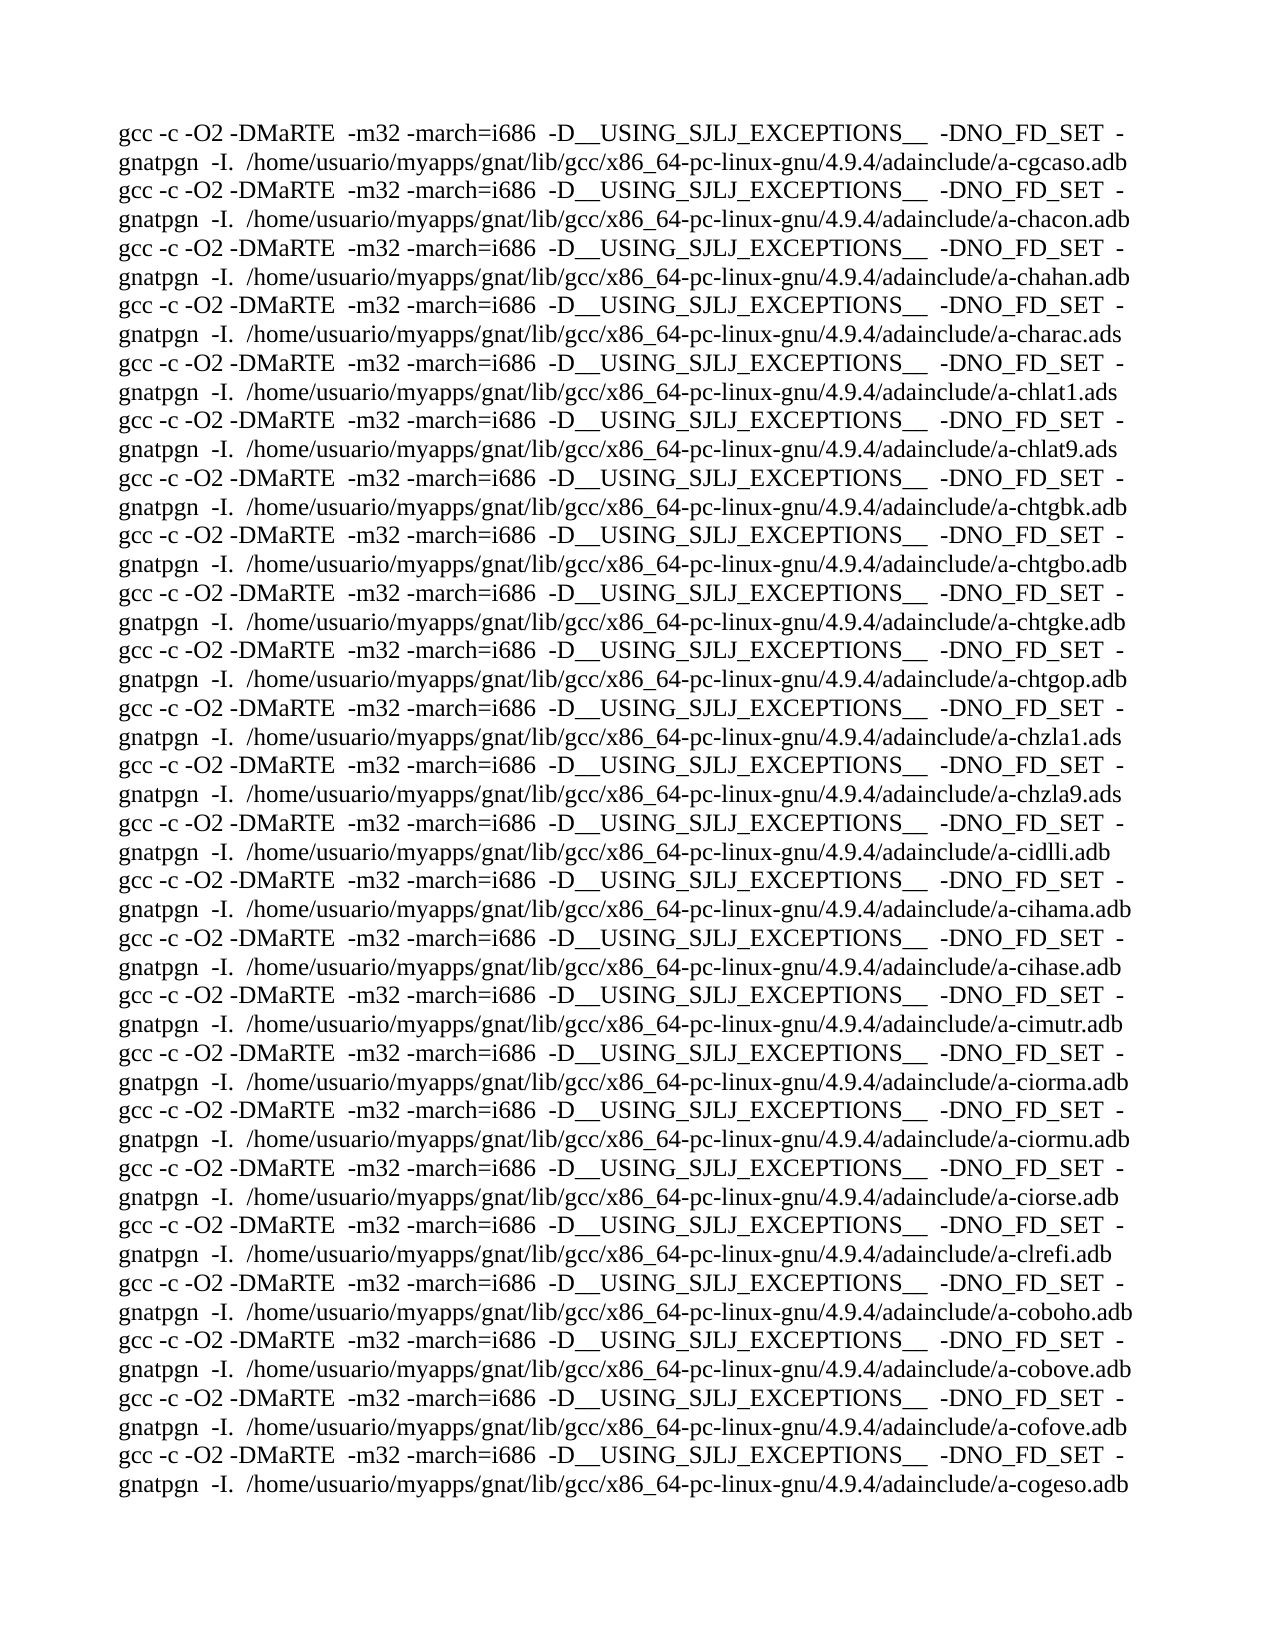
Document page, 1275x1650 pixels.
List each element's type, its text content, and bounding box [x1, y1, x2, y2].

text gcc -c -O2 -DMaRTE -m32 -march=i686 -D__USING_SJLJ_EXCEPTIONS__ -DNO_FD_SET -gnatpgn -I. /home/usuario/myapps/gnat/lib/gcc/x86_64-pc-linux-gnu/4.9.4/adainclude/a-cgcaso.adb [118, 118, 1157, 176]
text gcc -c -O2 -DMaRTE -m32 -march=i686 -D__USING_SJLJ_EXCEPTIONS__ -DNO_FD_SET -gnatpgn -I. /home/usuario/myapps/gnat/lib/gcc/x86_64-pc-linux-gnu/4.9.4/adainclude/a-cidlli.adb [118, 808, 1157, 866]
text gcc -c -O2 -DMaRTE -m32 -march=i686 -D__USING_SJLJ_EXCEPTIONS__ -DNO_FD_SET -gnatpgn -I. /home/usuario/myapps/gnat/lib/gcc/x86_64-pc-linux-gnu/4.9.4/adainclude/a-chlat1.ads [118, 348, 1157, 406]
text gcc -c -O2 -DMaRTE -m32 -march=i686 -D__USING_SJLJ_EXCEPTIONS__ -DNO_FD_SET -gnatpgn -I. /home/usuario/myapps/gnat/lib/gcc/x86_64-pc-linux-gnu/4.9.4/adainclude/a-chtgke.adb [118, 578, 1157, 636]
text gcc -c -O2 -DMaRTE -m32 -march=i686 -D__USING_SJLJ_EXCEPTIONS__ -DNO_FD_SET -gnatpgn -I. /home/usuario/myapps/gnat/lib/gcc/x86_64-pc-linux-gnu/4.9.4/adainclude/a-ciorma.adb [118, 1038, 1157, 1096]
text gcc -c -O2 -DMaRTE -m32 -march=i686 -D__USING_SJLJ_EXCEPTIONS__ -DNO_FD_SET -gnatpgn -I. /home/usuario/myapps/gnat/lib/gcc/x86_64-pc-linux-gnu/4.9.4/adainclude/a-chtgop.adb [118, 636, 1157, 693]
text gcc -c -O2 -DMaRTE -m32 -march=i686 -D__USING_SJLJ_EXCEPTIONS__ -DNO_FD_SET -gnatpgn -I. /home/usuario/myapps/gnat/lib/gcc/x86_64-pc-linux-gnu/4.9.4/adainclude/a-cimutr.adb [118, 981, 1157, 1038]
text gcc -c -O2 -DMaRTE -m32 -march=i686 -D__USING_SJLJ_EXCEPTIONS__ -DNO_FD_SET -gnatpgn -I. /home/usuario/myapps/gnat/lib/gcc/x86_64-pc-linux-gnu/4.9.4/adainclude/a-chahan.adb [118, 233, 1157, 291]
text gcc -c -O2 -DMaRTE -m32 -march=i686 -D__USING_SJLJ_EXCEPTIONS__ -DNO_FD_SET -gnatpgn -I. /home/usuario/myapps/gnat/lib/gcc/x86_64-pc-linux-gnu/4.9.4/adainclude/a-ciorse.adb [118, 1153, 1157, 1211]
text gcc -c -O2 -DMaRTE -m32 -march=i686 -D__USING_SJLJ_EXCEPTIONS__ -DNO_FD_SET -gnatpgn -I. /home/usuario/myapps/gnat/lib/gcc/x86_64-pc-linux-gnu/4.9.4/adainclude/a-clrefi.adb [118, 1211, 1157, 1268]
text gcc -c -O2 -DMaRTE -m32 -march=i686 -D__USING_SJLJ_EXCEPTIONS__ -DNO_FD_SET -gnatpgn -I. /home/usuario/myapps/gnat/lib/gcc/x86_64-pc-linux-gnu/4.9.4/adainclude/a-chacon.adb [118, 176, 1157, 233]
text gcc -c -O2 -DMaRTE -m32 -march=i686 -D__USING_SJLJ_EXCEPTIONS__ -DNO_FD_SET -gnatpgn -I. /home/usuario/myapps/gnat/lib/gcc/x86_64-pc-linux-gnu/4.9.4/adainclude/a-cihama.adb [118, 866, 1157, 923]
text gcc -c -O2 -DMaRTE -m32 -march=i686 -D__USING_SJLJ_EXCEPTIONS__ -DNO_FD_SET -gnatpgn -I. /home/usuario/myapps/gnat/lib/gcc/x86_64-pc-linux-gnu/4.9.4/adainclude/a-chtgbo.adb [118, 521, 1157, 578]
text gcc -c -O2 -DMaRTE -m32 -march=i686 -D__USING_SJLJ_EXCEPTIONS__ -DNO_FD_SET -gnatpgn -I. /home/usuario/myapps/gnat/lib/gcc/x86_64-pc-linux-gnu/4.9.4/adainclude/a-cofove.adb [118, 1383, 1157, 1441]
text gcc -c -O2 -DMaRTE -m32 -march=i686 -D__USING_SJLJ_EXCEPTIONS__ -DNO_FD_SET -gnatpgn -I. /home/usuario/myapps/gnat/lib/gcc/x86_64-pc-linux-gnu/4.9.4/adainclude/a-ciormu.adb [118, 1096, 1157, 1153]
text gcc -c -O2 -DMaRTE -m32 -march=i686 -D__USING_SJLJ_EXCEPTIONS__ -DNO_FD_SET -gnatpgn -I. /home/usuario/myapps/gnat/lib/gcc/x86_64-pc-linux-gnu/4.9.4/adainclude/a-cobove.adb [118, 1326, 1157, 1383]
text gcc -c -O2 -DMaRTE -m32 -march=i686 -D__USING_SJLJ_EXCEPTIONS__ -DNO_FD_SET -gnatpgn -I. /home/usuario/myapps/gnat/lib/gcc/x86_64-pc-linux-gnu/4.9.4/adainclude/a-coboho.adb [118, 1268, 1157, 1326]
text gcc -c -O2 -DMaRTE -m32 -march=i686 -D__USING_SJLJ_EXCEPTIONS__ -DNO_FD_SET -gnatpgn -I. /home/usuario/myapps/gnat/lib/gcc/x86_64-pc-linux-gnu/4.9.4/adainclude/a-cogeso.adb [118, 1441, 1157, 1498]
text gcc -c -O2 -DMaRTE -m32 -march=i686 -D__USING_SJLJ_EXCEPTIONS__ -DNO_FD_SET -gnatpgn -I. /home/usuario/myapps/gnat/lib/gcc/x86_64-pc-linux-gnu/4.9.4/adainclude/a-chzla9.ads [118, 751, 1157, 808]
text gcc -c -O2 -DMaRTE -m32 -march=i686 -D__USING_SJLJ_EXCEPTIONS__ -DNO_FD_SET -gnatpgn -I. /home/usuario/myapps/gnat/lib/gcc/x86_64-pc-linux-gnu/4.9.4/adainclude/a-chtgbk.adb [118, 463, 1157, 521]
text gcc -c -O2 -DMaRTE -m32 -march=i686 -D__USING_SJLJ_EXCEPTIONS__ -DNO_FD_SET -gnatpgn -I. /home/usuario/myapps/gnat/lib/gcc/x86_64-pc-linux-gnu/4.9.4/adainclude/a-chzla1.ads [118, 693, 1157, 751]
text gcc -c -O2 -DMaRTE -m32 -march=i686 -D__USING_SJLJ_EXCEPTIONS__ -DNO_FD_SET -gnatpgn -I. /home/usuario/myapps/gnat/lib/gcc/x86_64-pc-linux-gnu/4.9.4/adainclude/a-chlat9.ads [118, 406, 1157, 463]
text gcc -c -O2 -DMaRTE -m32 -march=i686 -D__USING_SJLJ_EXCEPTIONS__ -DNO_FD_SET -gnatpgn -I. /home/usuario/myapps/gnat/lib/gcc/x86_64-pc-linux-gnu/4.9.4/adainclude/a-charac.ads [118, 291, 1157, 348]
text gcc -c -O2 -DMaRTE -m32 -march=i686 -D__USING_SJLJ_EXCEPTIONS__ -DNO_FD_SET -gnatpgn -I. /home/usuario/myapps/gnat/lib/gcc/x86_64-pc-linux-gnu/4.9.4/adainclude/a-cihase.adb [118, 923, 1157, 981]
